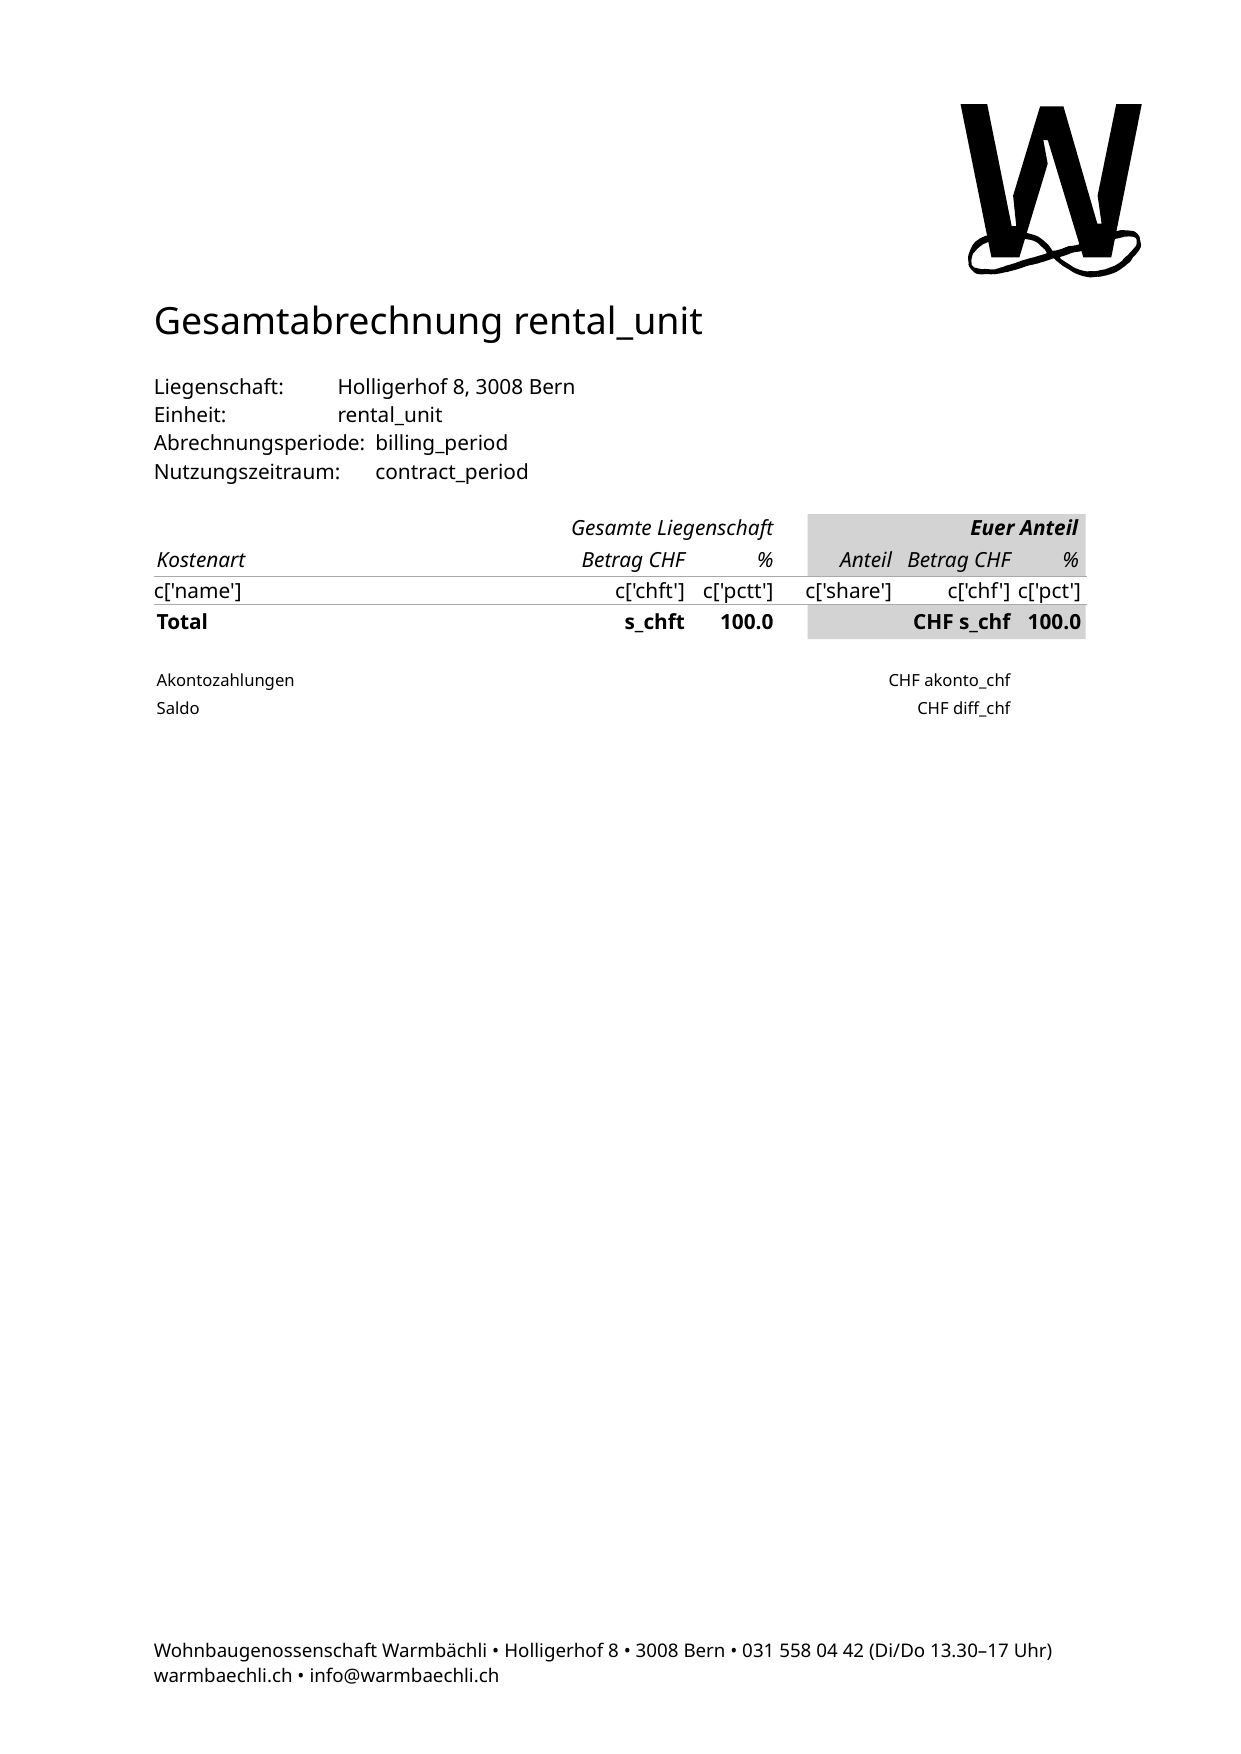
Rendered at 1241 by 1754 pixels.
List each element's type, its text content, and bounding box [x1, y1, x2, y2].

text Nutzungszeitraum: contract_period [153, 456, 1087, 485]
text Abrechnungsperiode: billing_period [153, 428, 1087, 456]
text Total s_chft 100.0 CHF s_chf 100.0 [153, 605, 807, 635]
text Saldo CHF diff_chf [153, 689, 1087, 723]
text Gesamtabrechnung rental_unit [153, 301, 1087, 343]
text Gesamte Liegenschaft Euer Anteil [153, 513, 1087, 541]
text Liegenschaft: Holligerhof 8, 3008 Bern [153, 371, 1087, 400]
text Kostenart Betrag CHF % Anteil Betrag CHF % [153, 541, 807, 576]
text Akontozahlungen CHF akonto_chf [153, 661, 1087, 689]
text Einheit: rental_unit [153, 400, 1087, 428]
text c['name'] c['chft'] c['pctt'] c['share'] c['chf'] c['pct'] [153, 576, 1087, 604]
